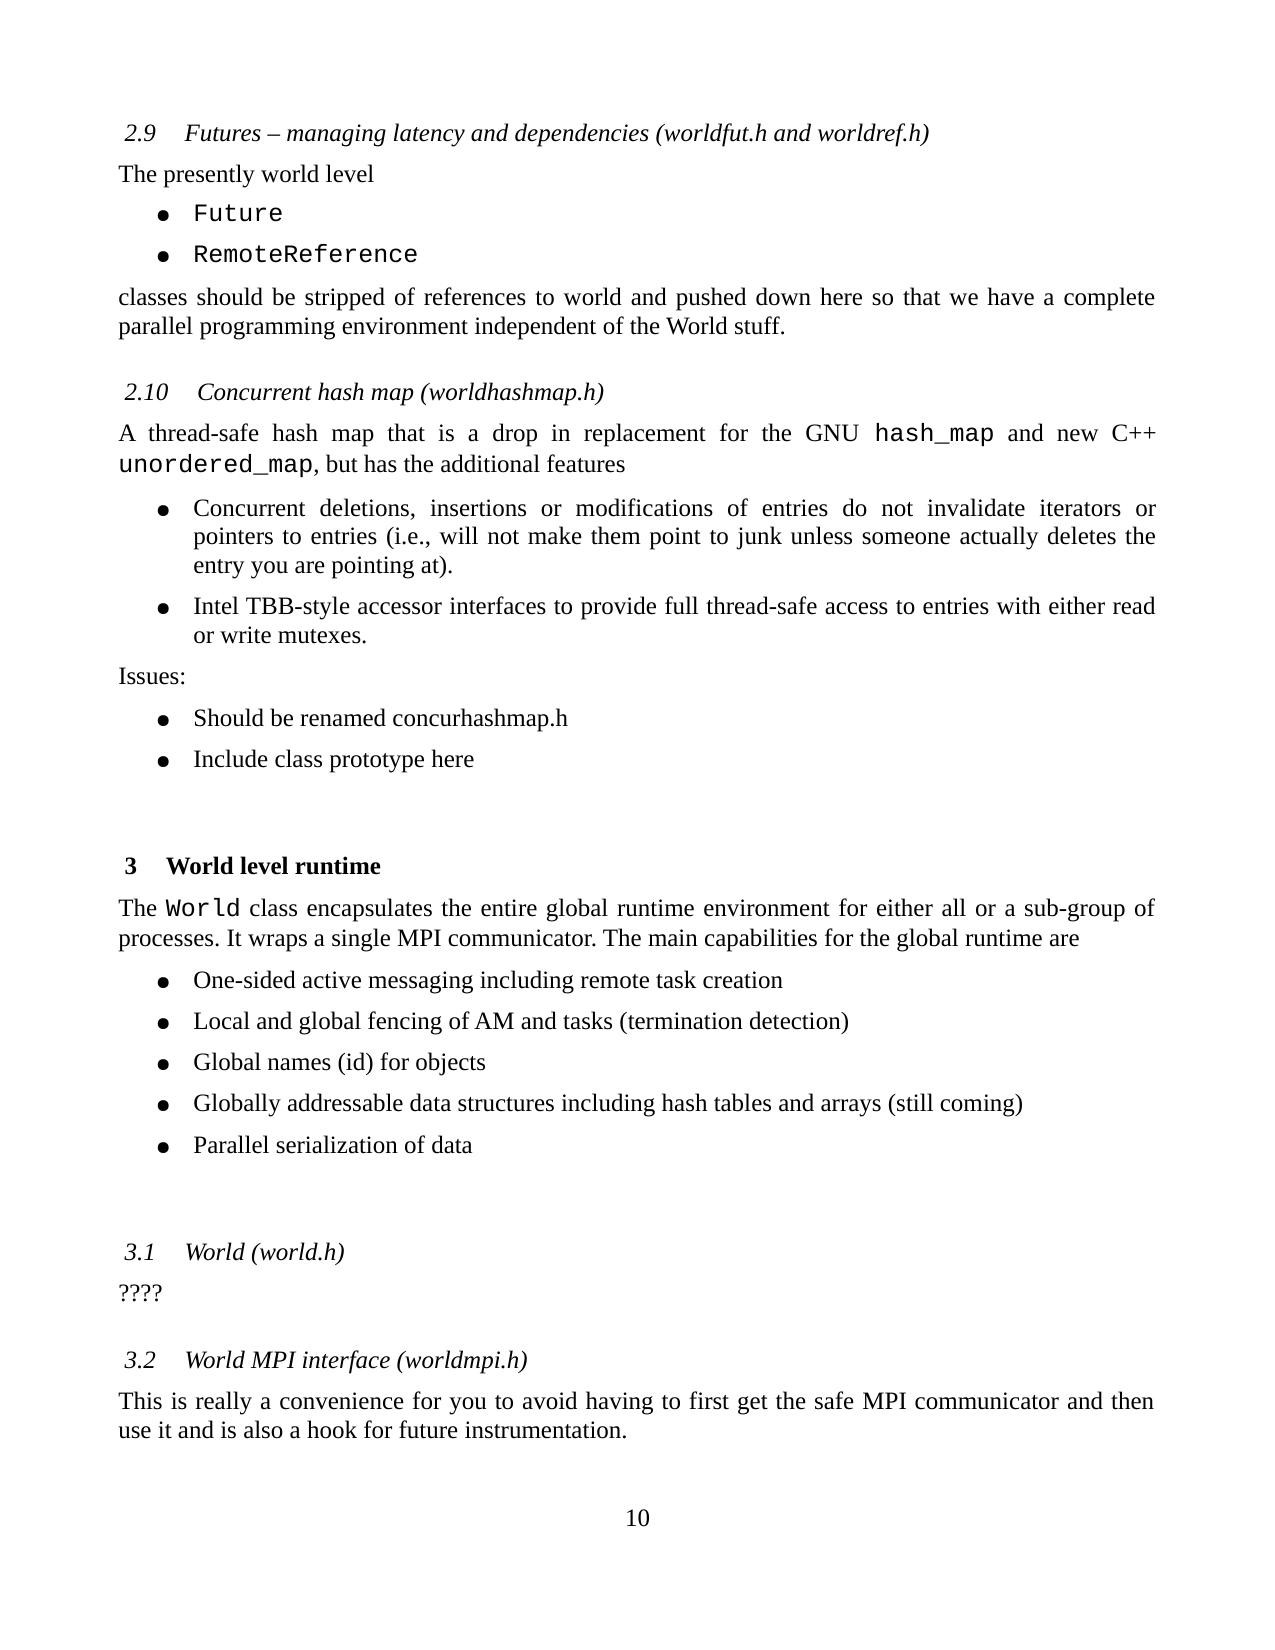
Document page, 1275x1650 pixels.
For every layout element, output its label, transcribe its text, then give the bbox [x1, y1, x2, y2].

list One-sided active messaging including remote task creation [156, 965, 1157, 993]
list RemoteReference [156, 241, 1157, 270]
list Future [156, 201, 1157, 229]
list Concurrent deletions, insertions or modifications of entries do not invalidate iterators or pointers to entries (i.e., will not make them point to junk unless someone actually deletes the entry you are pointing at). [156, 493, 1157, 579]
list Include class prototype here [156, 744, 1157, 773]
list Local and global fencing of AM and tasks (termination detection) [156, 1006, 1157, 1035]
subtitle World MPI interface (worldmpi.h) [118, 1345, 1157, 1373]
text The World class encapsulates the entire global runtime environment for either all or a sub-group of processes. It wraps a single MPI communicator. The main capabilities for the global runtime are [118, 893, 1157, 952]
text ???? [118, 1278, 1157, 1307]
subtitle Futures – managing latency and dependencies (worldfut.h and worldref.h) [118, 118, 1157, 147]
list Intel TBB-style accessor interfaces to provide full thread-safe access to entries with either read or write mutexes. [156, 591, 1157, 649]
subtitle Concurrent hash map (worldhashmap.h) [118, 377, 1157, 406]
text This is really a convenience for you to avoid having to first get the safe MPI communicator and then use it and is also a hook for future instrumentation. [118, 1386, 1157, 1443]
subtitle World level runtime [118, 851, 1157, 880]
text classes should be stripped of references to world and pushed down here so that we have a complete parallel programming environment independent of the World stuff. [118, 282, 1157, 340]
list Globally addressable data structures including hash tables and arrays (still coming) [156, 1088, 1157, 1117]
list Parallel serialization of data [156, 1130, 1157, 1158]
text A thread-safe hash map that is a drop in replacement for the GNU hash_map and new C++ unordered_map, but has the additional features [118, 418, 1157, 480]
text Issues: [118, 661, 1157, 690]
list Should be renamed concurhashmap.h [156, 703, 1157, 731]
text The presently world level [118, 159, 1157, 188]
list Global names (id) for objects [156, 1047, 1157, 1076]
subtitle World (world.h) [118, 1237, 1157, 1266]
